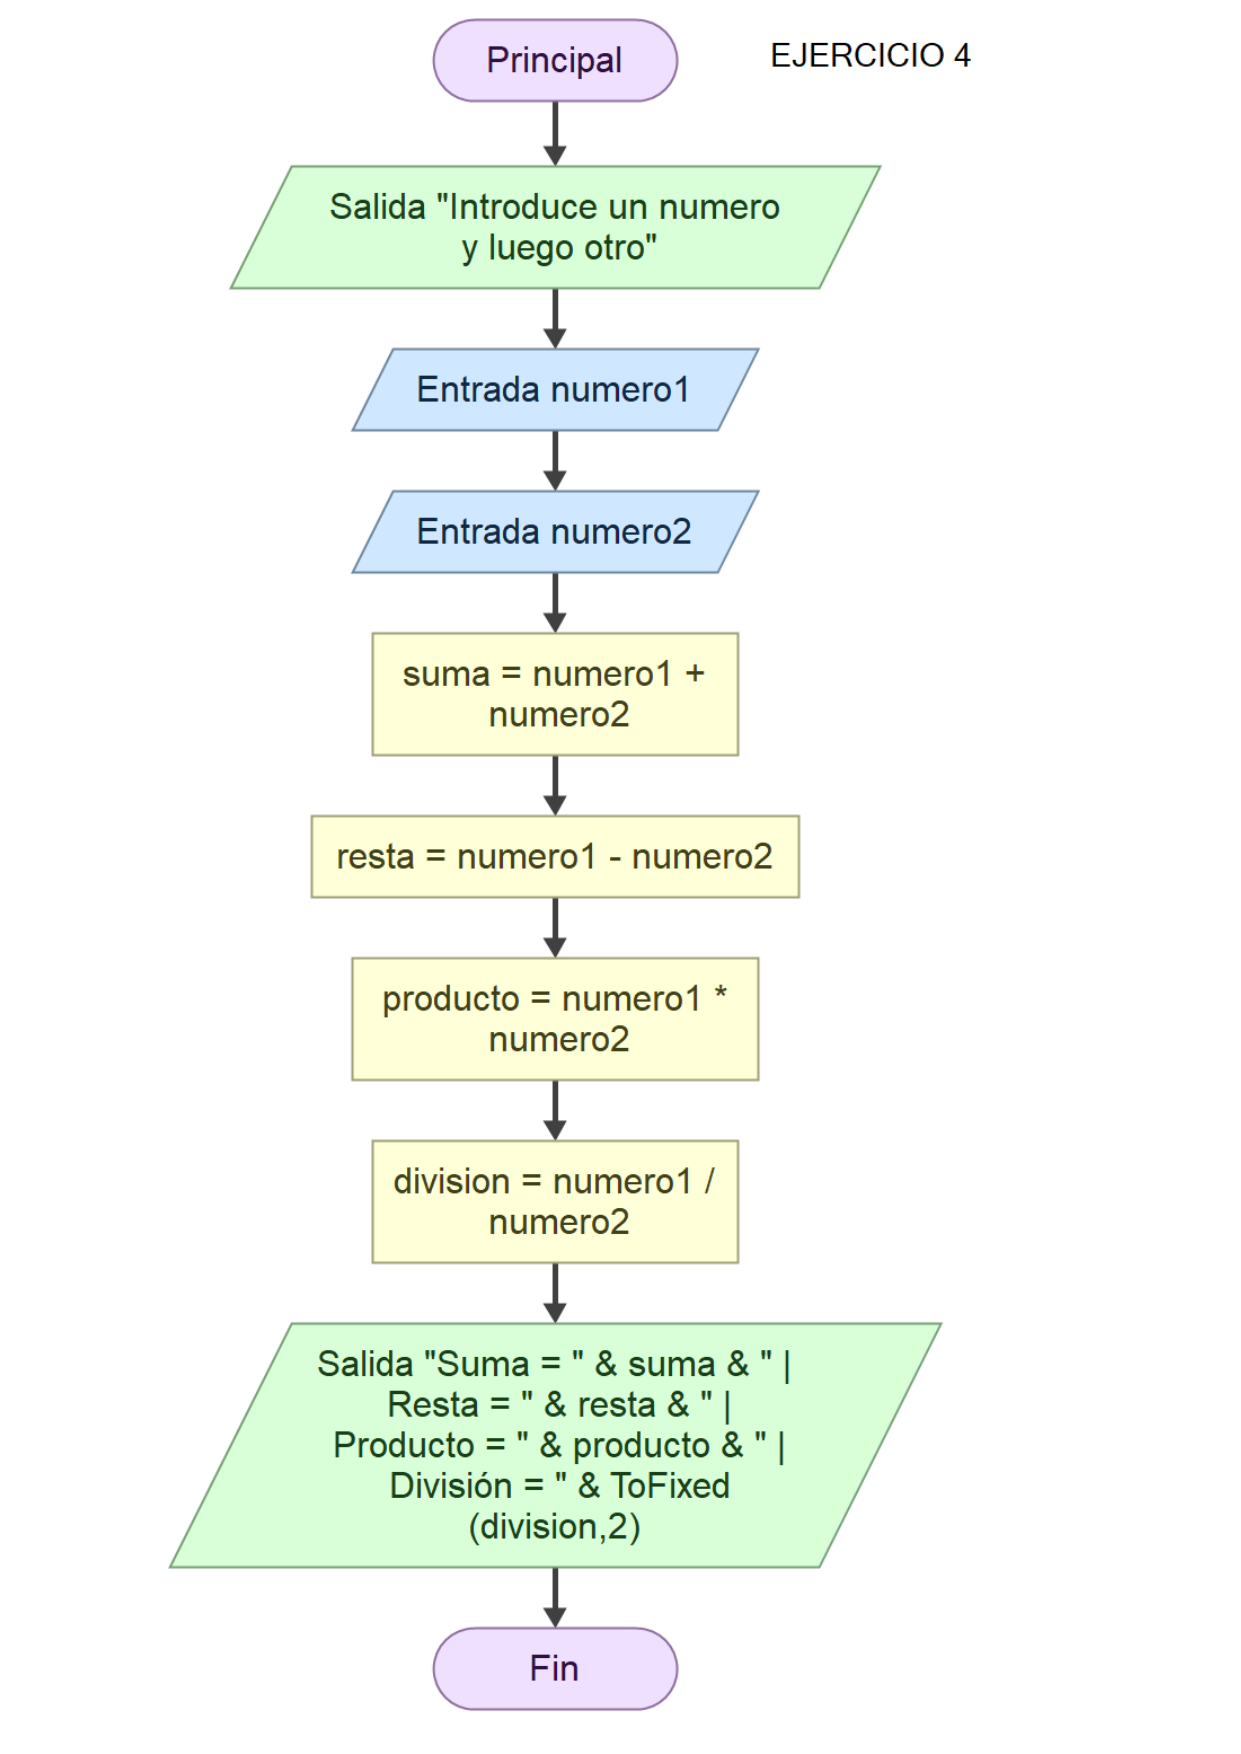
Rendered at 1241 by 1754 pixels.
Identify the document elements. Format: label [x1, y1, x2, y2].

picture [149, 0, 1113, 1754]
